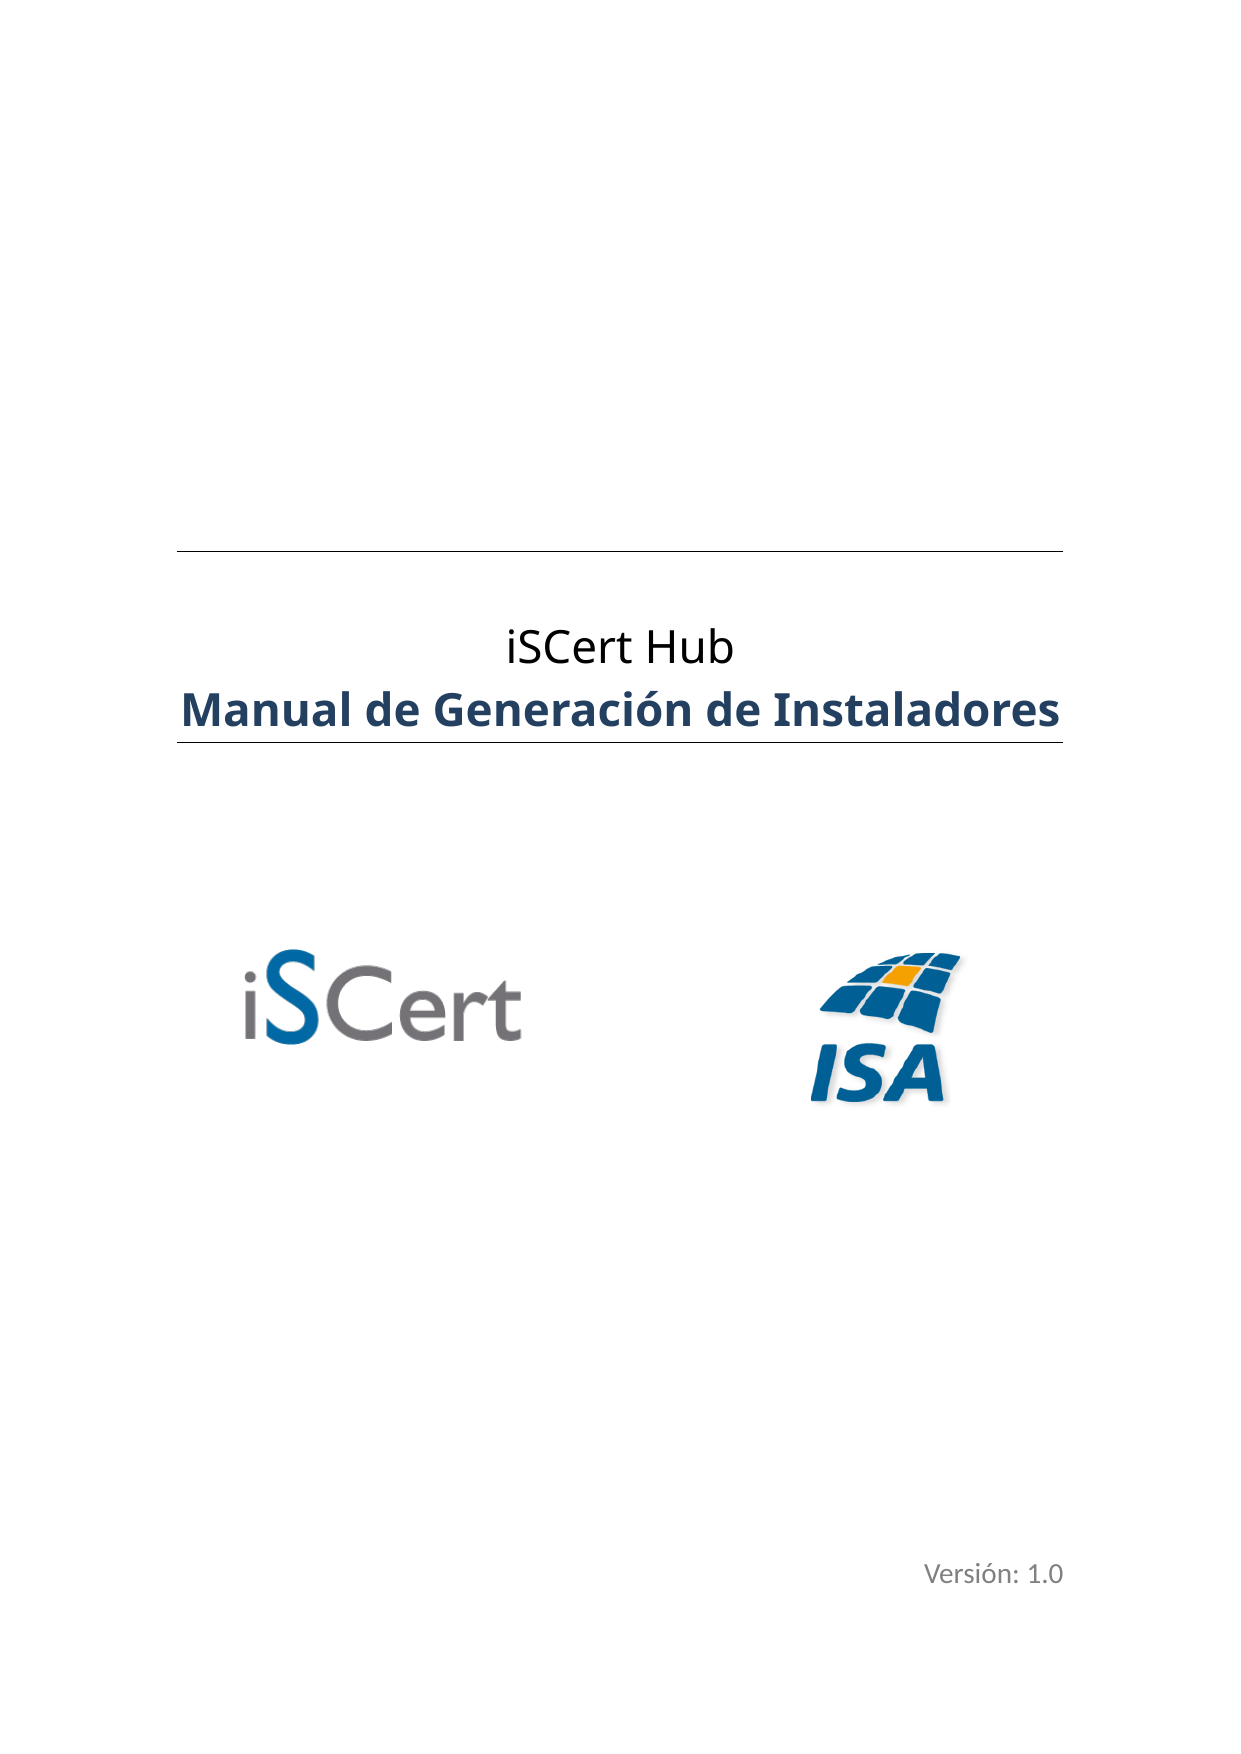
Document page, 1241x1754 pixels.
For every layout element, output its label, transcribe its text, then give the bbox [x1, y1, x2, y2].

text Versión: 1.0 [177, 1555, 1063, 1591]
picture [240, 948, 546, 1046]
picture [799, 948, 970, 1111]
table_header [620, 936, 694, 1123]
text Manual de Generación de Instaladores [177, 674, 1063, 742]
table_header [166, 936, 620, 1123]
text iSCert Hub [177, 615, 1063, 674]
table_header [694, 936, 1074, 1123]
